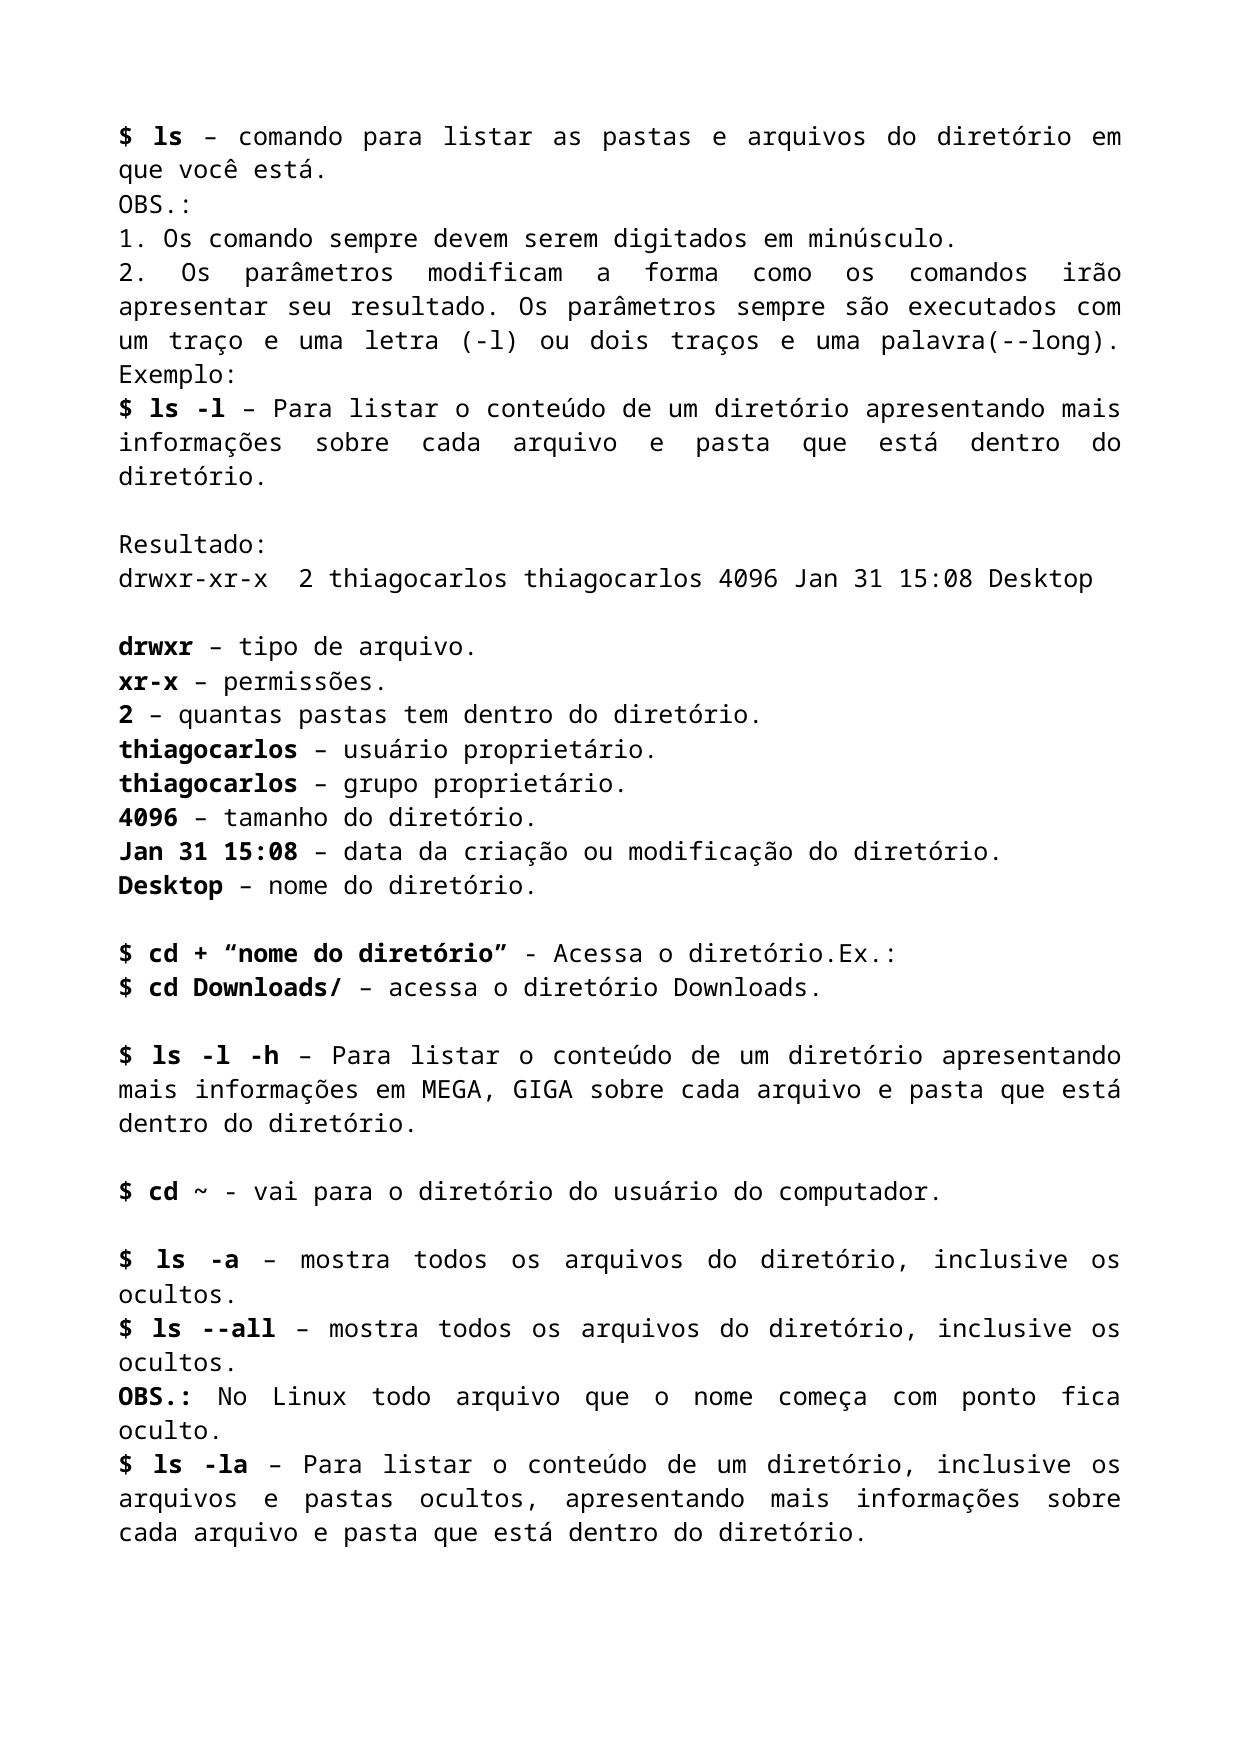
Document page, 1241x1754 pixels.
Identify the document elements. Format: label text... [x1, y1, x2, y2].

text Jan 31 15:08 – data da criação ou modificação do diretório. [118, 833, 1122, 867]
text 1. Os comando sempre devem serem digitados em minúsculo. [118, 220, 1122, 254]
text drwxr-xr-x 2 thiagocarlos thiagocarlos 4096 Jan 31 15:08 Desktop [118, 561, 1122, 595]
text thiagocarlos – grupo proprietário. [118, 765, 1122, 799]
text $ ls -a – mostra todos os arquivos do diretório, inclusive os ocultos. [118, 1242, 1122, 1310]
text $ ls -la – Para listar o conteúdo de um diretório, inclusive os arquivos e pastas ocultos, apresentando mais informações sobre cada arquivo e pasta que está dentro do diretório. [118, 1447, 1122, 1549]
text Resultado: [118, 527, 1122, 561]
text $ cd Downloads/ – acessa o diretório Downloads. [118, 970, 1122, 1004]
text 4096 – tamanho do diretório. [118, 799, 1122, 833]
text $ ls -l -h – Para listar o conteúdo de um diretório apresentando mais informações em MEGA, GIGA sobre cada arquivo e pasta que está dentro do diretório. [118, 1038, 1122, 1140]
text xr-x – permissões. [118, 663, 1122, 697]
text 2 – quantas pastas tem dentro do diretório. [118, 697, 1122, 731]
text thiagocarlos – usuário proprietário. [118, 731, 1122, 765]
text $ ls – comando para listar as pastas e arquivos do diretório em que você está. [118, 118, 1122, 186]
text $ cd + “nome do diretório” - Acessa o diretório.Ex.: [118, 936, 1122, 970]
text $ ls --all – mostra todos os arquivos do diretório, inclusive os ocultos. [118, 1310, 1122, 1378]
text OBS.: [118, 186, 1122, 220]
text Desktop – nome do diretório. [118, 867, 1122, 902]
text 2. Os parâmetros modificam a forma como os comandos irão apresentar seu resultado. Os parâmetros sempre são executados com um traço e uma letra (-l) ou dois traços e uma palavra(--long). Exemplo: [118, 254, 1122, 391]
text drwxr – tipo de arquivo. [118, 629, 1122, 663]
text $ ls -l – Para listar o conteúdo de um diretório apresentando mais informações sobre cada arquivo e pasta que está dentro do diretório. [118, 391, 1122, 493]
text OBS.: No Linux todo arquivo que o nome começa com ponto fica oculto. [118, 1378, 1122, 1447]
text $ cd ~ - vai para o diretório do usuário do computador. [118, 1174, 1122, 1208]
